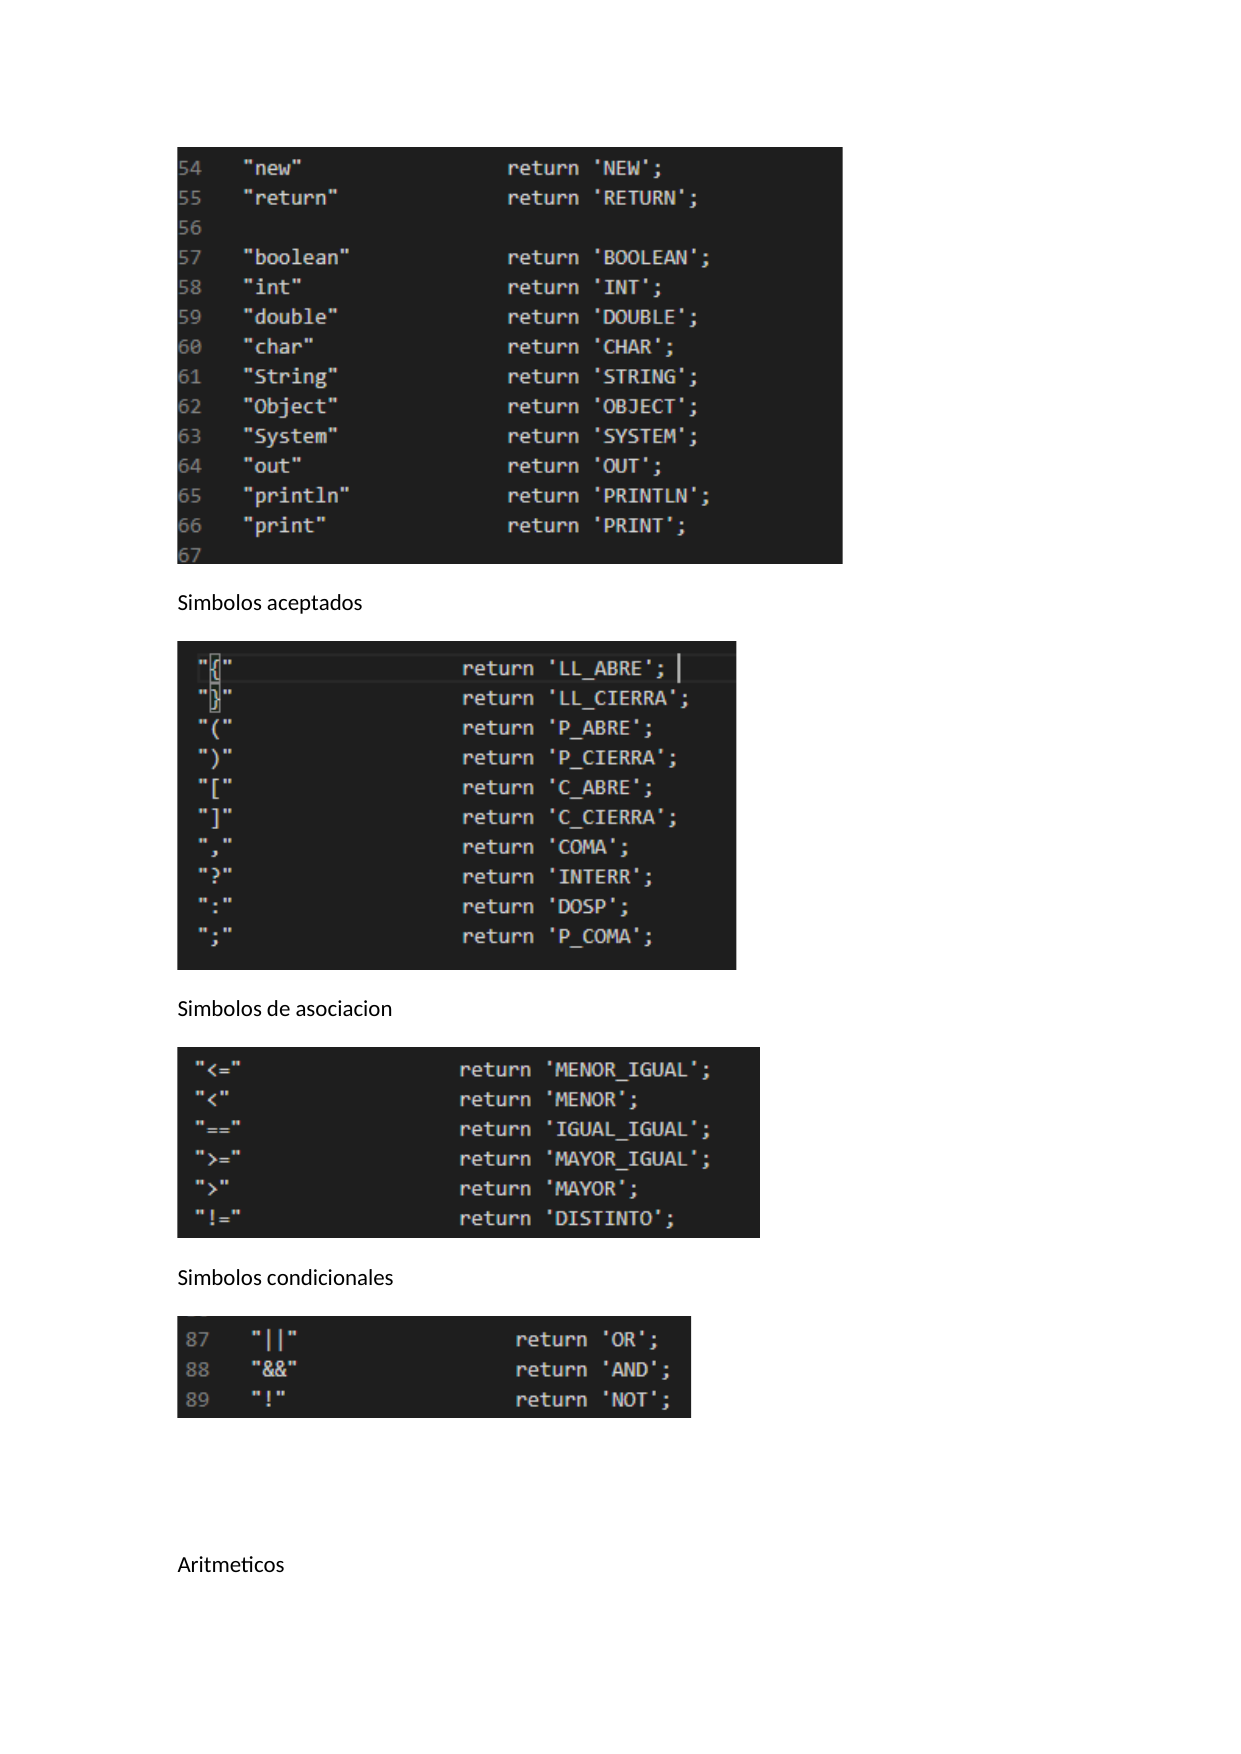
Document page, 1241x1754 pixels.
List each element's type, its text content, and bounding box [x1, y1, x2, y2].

picture [177, 147, 843, 564]
picture [177, 1316, 692, 1418]
text Aritmeticos [177, 1550, 1063, 1578]
text Simbolos aceptados [177, 588, 1063, 616]
text Simbolos condicionales [177, 1263, 1063, 1291]
text Simbolos de asociacion [177, 994, 1063, 1022]
picture [177, 1047, 760, 1238]
picture [177, 641, 737, 970]
